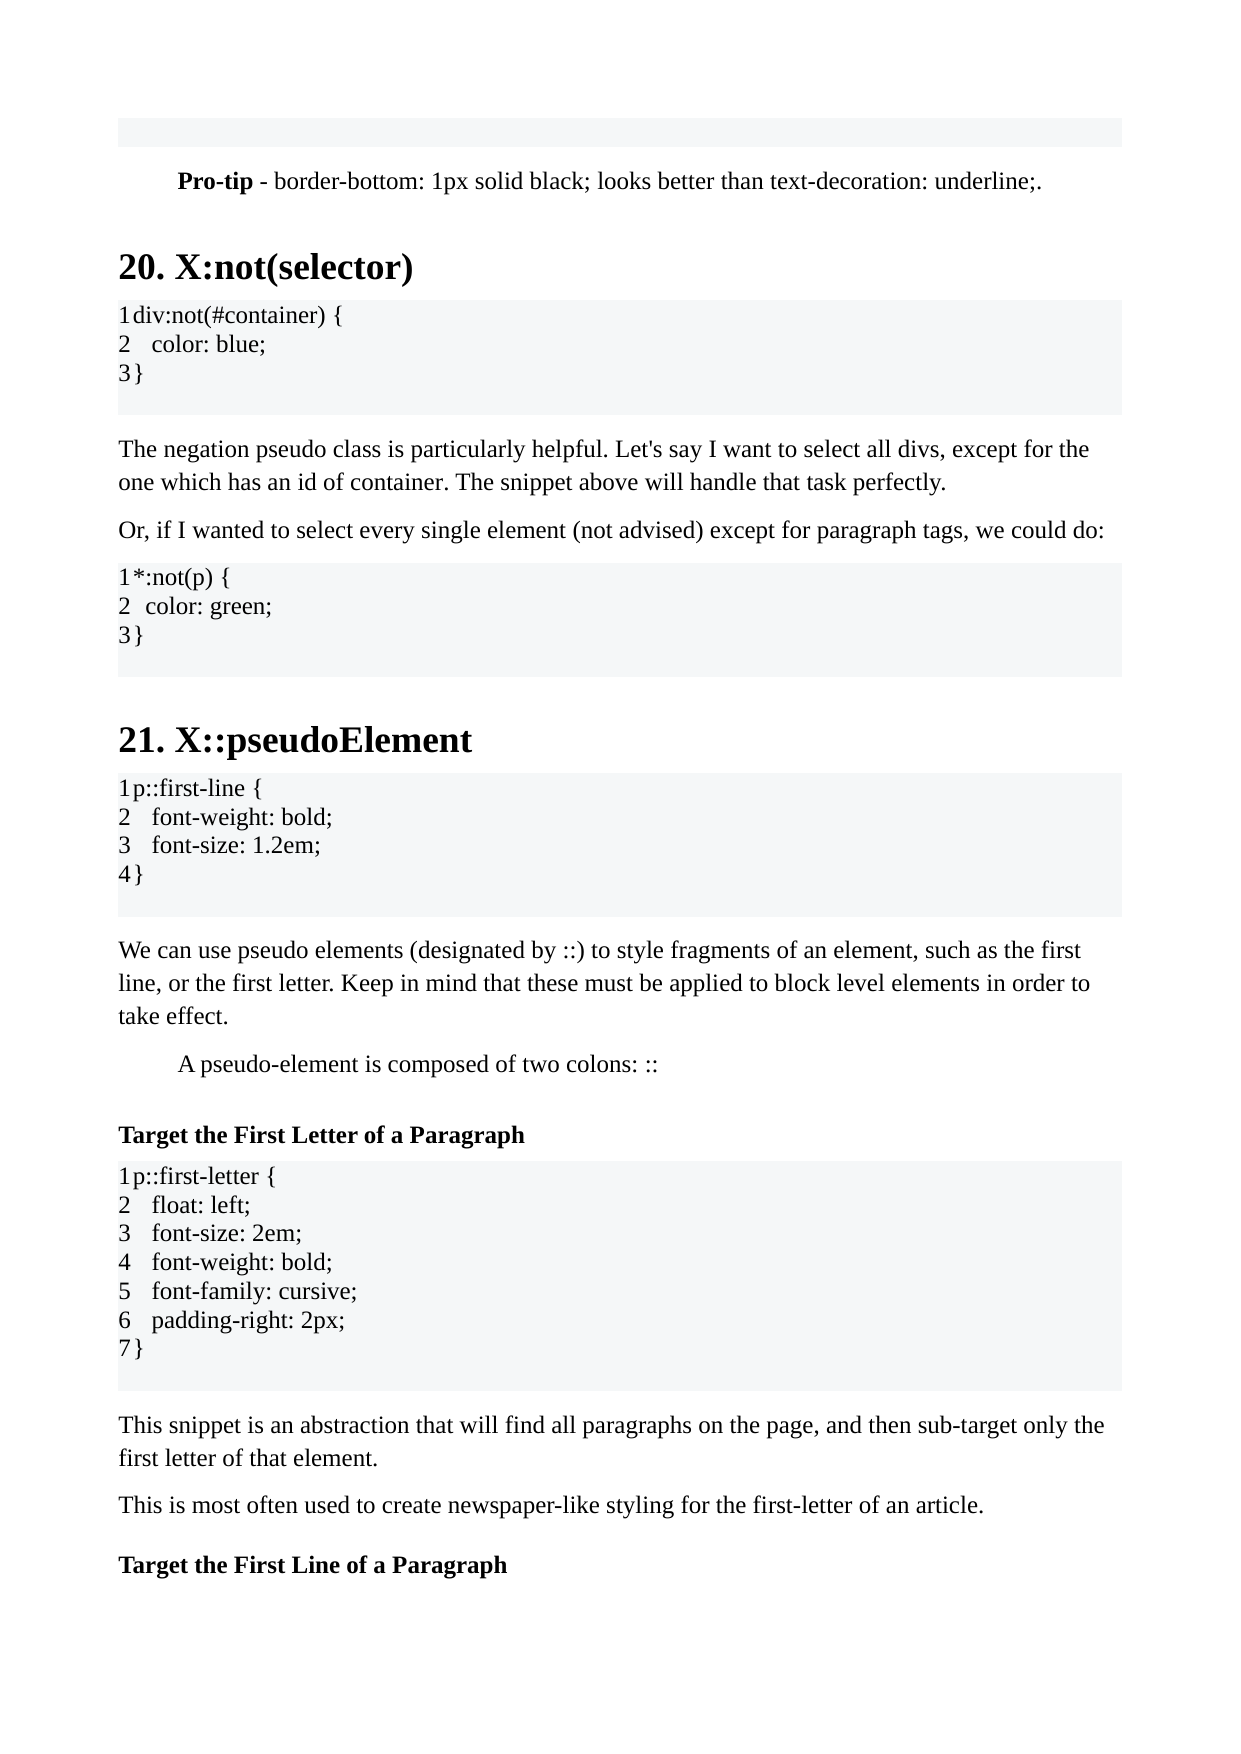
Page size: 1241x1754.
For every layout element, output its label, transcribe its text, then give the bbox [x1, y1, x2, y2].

table_header *:not(p) { color: green; } [133, 563, 1018, 649]
subtitle 20. X:not(selector) [118, 245, 1122, 288]
subtitle 21. X::pseudoElement [118, 717, 1122, 760]
table_header 1 2 3 [118, 563, 133, 649]
text Or, if I wanted to select every single element (not advised) except for paragraph tags, we could do: [118, 515, 1122, 544]
table_header 1 2 3 4 [118, 773, 133, 888]
text We can use pseudo elements (designated by ::) to style fragments of an element, such as the first line, or the first letter. Keep in mind that these must be applied to block level elements in order to take effect. [118, 935, 1122, 1030]
text This snippet is an abstraction that will find all paragraphs on the page, and then sub-target only the first letter of that element. [118, 1410, 1122, 1472]
subtitle Target the First Letter of a Paragraph [118, 1120, 1122, 1148]
table_header 1 2 3 [118, 300, 133, 387]
table_header p::first-line { font-weight: bold; font-size: 1.2em; } [133, 773, 1009, 888]
table_header 1 2 3 4 5 6 7 [118, 1161, 133, 1362]
text The negation pseudo class is particularly helpful. Let's say I want to select all divs, except for the one which has an id of container. The snippet above will handle that task perfectly. [118, 434, 1122, 496]
text A pseudo-element is composed of two colons: :: [177, 1049, 1063, 1078]
table_header p::first-letter { float: left; font-size: 2em; font-weight: bold; font-family: cursive; padding-right: 2px; } [133, 1161, 1009, 1362]
table_header div:not(#container) { color: blue; } [133, 300, 877, 387]
subtitle Target the First Line of a Paragraph [118, 1551, 1122, 1579]
text Pro-tip - border-bottom: 1px solid black; looks better than text-decoration: underline;. [177, 166, 1063, 194]
text This is most often used to create newspaper-like styling for the first-letter of an article. [118, 1491, 1122, 1519]
